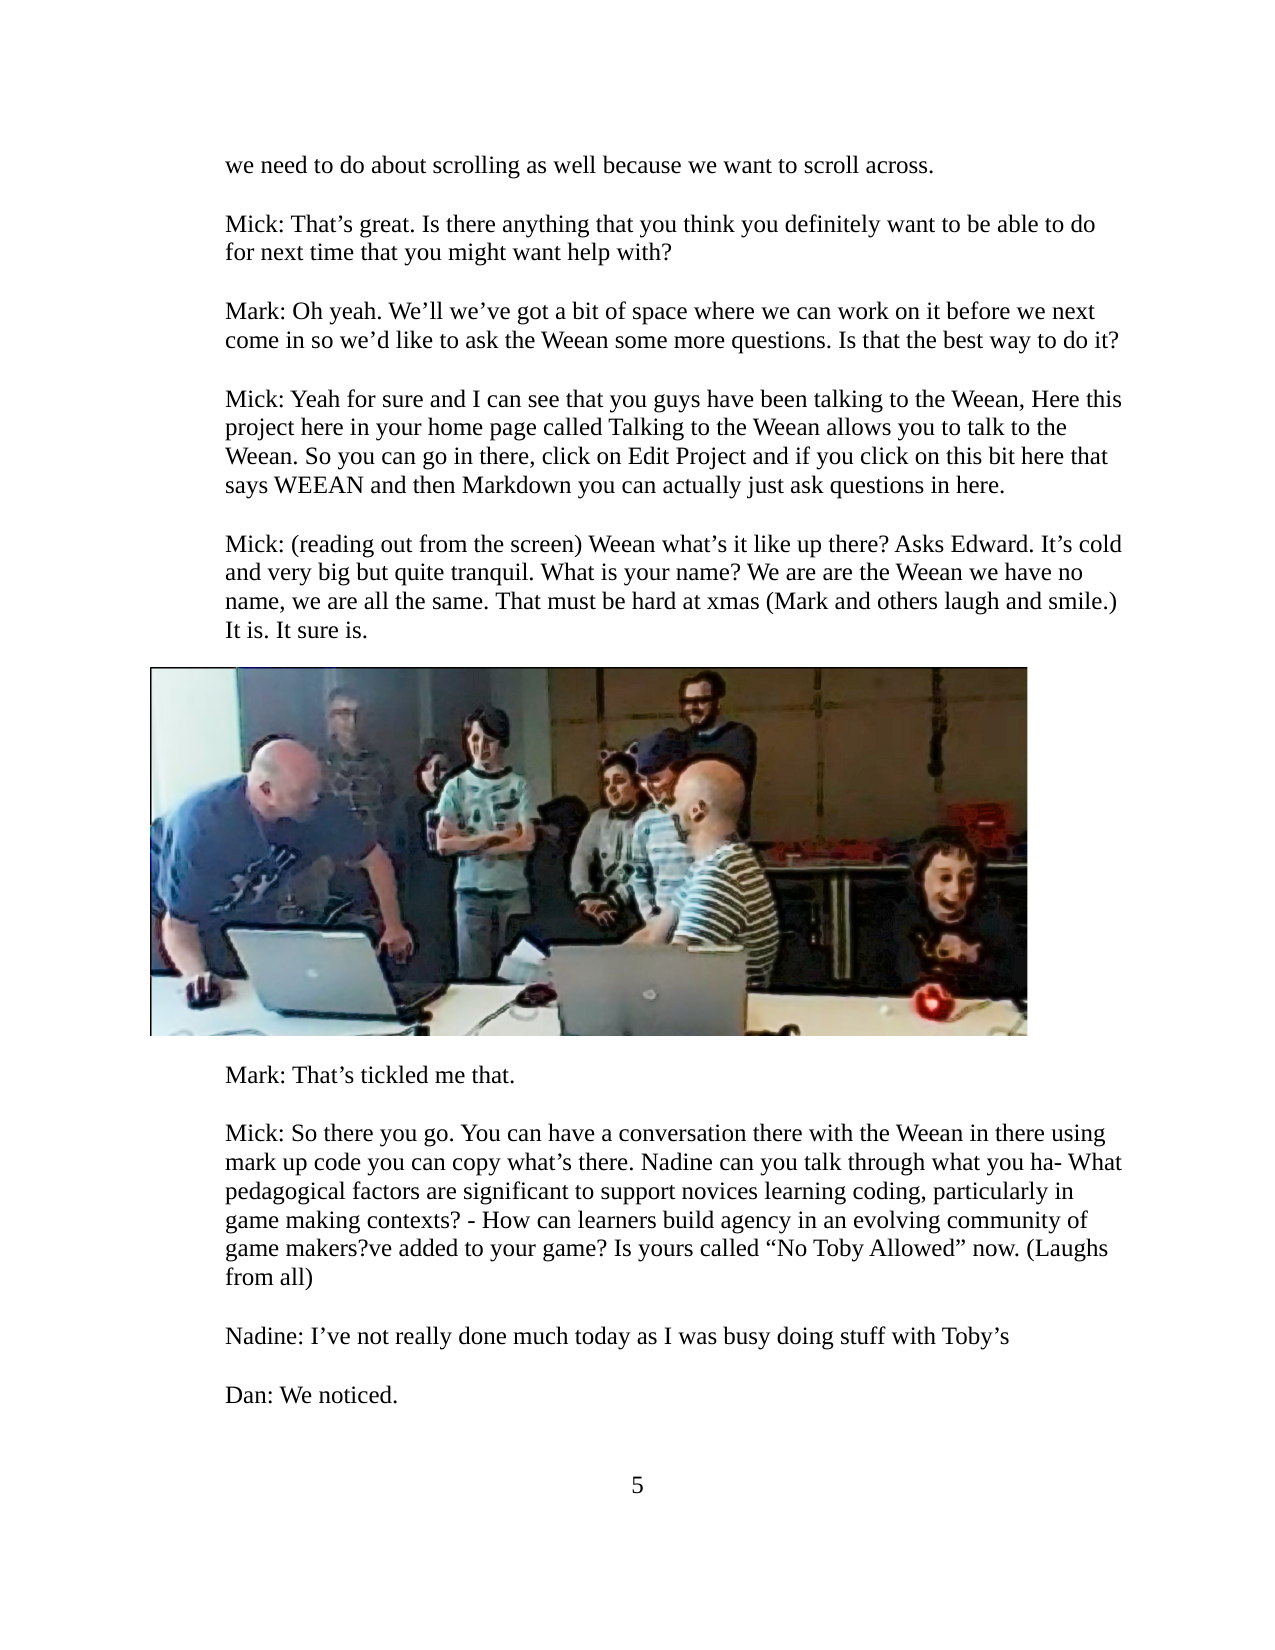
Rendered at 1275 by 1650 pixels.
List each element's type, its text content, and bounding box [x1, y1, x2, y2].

text Mick: Yeah for sure and I can see that you guys have been talking to the Weean, Here this project here in your home page called Talking to the Weean allows you to talk to the Weean. So you can go in there, click on Edit Project and if you click on this bit here that says WEEAN and then Markdown you can actually just ask questions in here. [225, 384, 1125, 499]
text Mick: So there you go. You can have a conversation there with the Weean in there using mark up code you can copy what’s there. Nadine can you talk through what you ha- What pedagogical factors are significant to support novices learning coding, particularly in game making contexts? - How can learners build agency in an evolving community of game makers?ve added to your game? Is yours called “No Toby Allowed” now. (Laughs from all) [225, 1118, 1125, 1291]
text Nadine: I’ve not really done much today as I was busy doing stuff with Toby’s [225, 1321, 1125, 1350]
text Mick: That’s great. Is there anything that you think you definitely want to be able to do for next time that you might want help with? [225, 209, 1125, 266]
text we need to do about scrolling as well because we want to scroll across. [225, 150, 1125, 179]
text Dan: We noticed. [225, 1380, 1125, 1408]
picture [150, 667, 1028, 1036]
text Mark: That’s tickled me that. [225, 1060, 1125, 1088]
text Mark: Oh yeah. We’ll we’ve got a bit of space where we can work on it before we next come in so we’d like to ask the Weean some more questions. Is that the best way to do it? [225, 296, 1125, 354]
text Mick: (reading out from the screen) Weean what’s it like up there? Asks Edward. It’s cold and very big but quite tranquil. What is your name? We are are the Weean we have no name, we are all the same. That must be hard at xmas (Mark and others laugh and smile.) It is. It sure is. [225, 529, 1125, 644]
